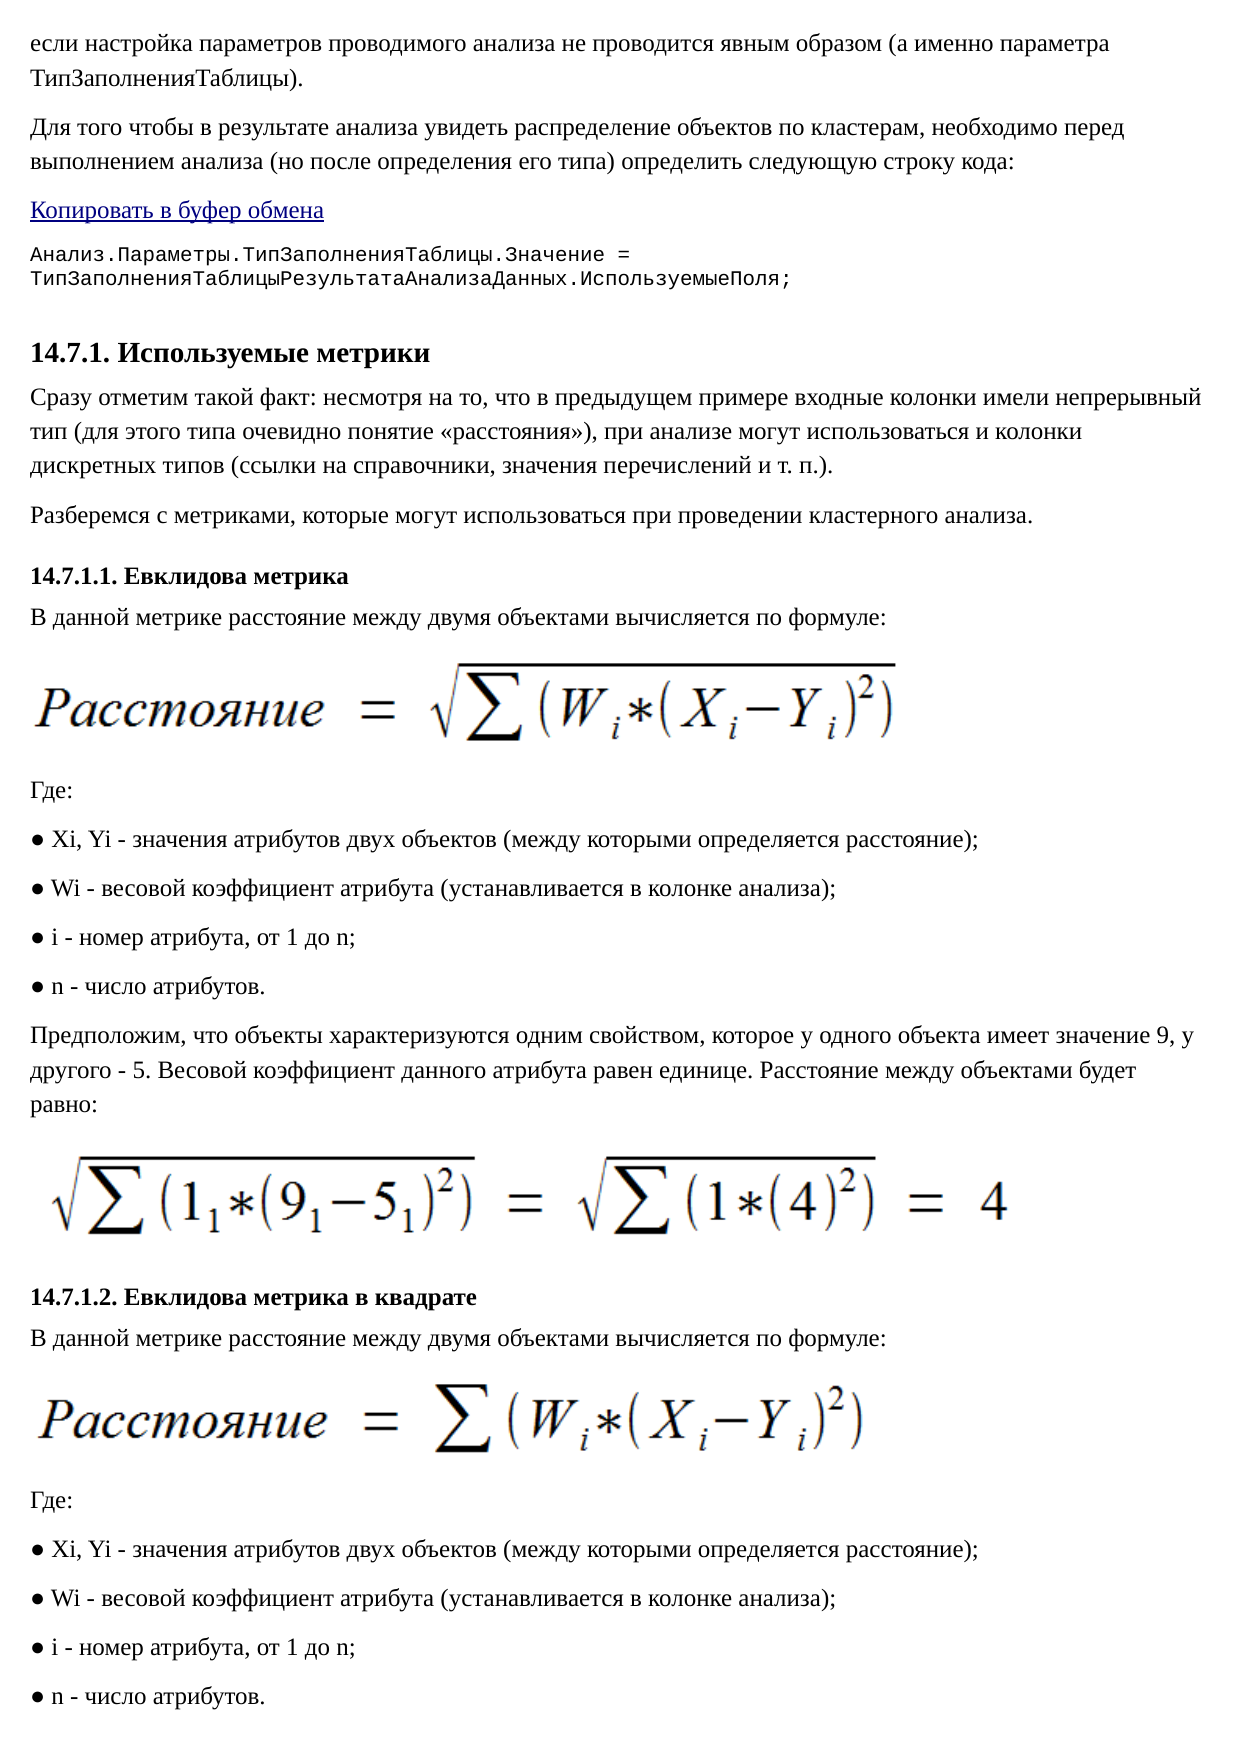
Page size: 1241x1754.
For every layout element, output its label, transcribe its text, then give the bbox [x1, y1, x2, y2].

picture [29, 651, 905, 755]
text В данной метрике расстояние между двумя объектами вычисляется по формуле: [30, 602, 1211, 631]
text ● Xi, Yi ‑ значения атрибутов двух объектов (между которыми определяется расстояние); [30, 1534, 1211, 1563]
text ● Wi ‑ весовой коэффициент атрибута (устанавливается в колонке анализа); [30, 873, 1211, 902]
text Копировать в буфер обмена [30, 195, 1211, 224]
text если настройка параметров проводимого анализа не проводится явным образом (а именно параметра ТипЗаполненияТаблицы). [30, 28, 1211, 91]
text Для того чтобы в результате анализа увидеть распределение объектов по кластерам, необходимо перед выполнением анализа (но после определения его типа) определить следующую строку кода: [30, 112, 1211, 175]
text Предположим, что объекты характеризуются одним свойством, которое у одного объекта имеет значение 9, у другого ‑ 5. Весовой коэффициент данного атрибута равен единице. Расстояние между объектами будет равно: [30, 1020, 1211, 1118]
text Где: [30, 775, 1211, 804]
text Где: [30, 1485, 1211, 1514]
subtitle 14.7.1. Используемые метрики [30, 336, 1211, 369]
picture [29, 1138, 1025, 1250]
text ● Wi ‑ весовой коэффициент атрибута (устанавливается в колонке анализа); [30, 1583, 1211, 1612]
text ● n ‑ число атрибутов. [30, 1681, 1211, 1710]
text Сразу отметим такой факт: несмотря на то, что в предыдущем примере входные колонки имели непрерывный тип (для этого типа очевидно понятие «расстояния»), при анализе могут использоваться и колонки дискретных типов (ссылки на справочники, значения перечислений и т. п.). [30, 382, 1211, 479]
text В данной метрике расстояние между двумя объектами вычисляется по формуле: [30, 1323, 1211, 1352]
text ● Xi, Yi ‑ значения атрибутов двух объектов (между которыми определяется расстояние); [30, 824, 1211, 853]
text ● i ‑ номер атрибута, от 1 до n; [30, 922, 1211, 951]
text Анализ.Параметры.ТипЗаполненияТаблицы.Значение = ТипЗаполненияТаблицыРезультатаАнализаДанных.ИспользуемыеПоля; [30, 244, 1211, 292]
text Разберемся с метриками, которые могут использоваться при проведении кластерного анализа. [30, 500, 1211, 528]
picture [29, 1372, 872, 1465]
text ● i ‑ номер атрибута, от 1 до n; [30, 1632, 1211, 1661]
text ● n ‑ число атрибутов. [30, 971, 1211, 1000]
subtitle 14.7.1.1. Евклидова метрика [30, 561, 1211, 590]
subtitle 14.7.1.2. Евклидова метрика в квадрате [30, 1282, 1211, 1311]
